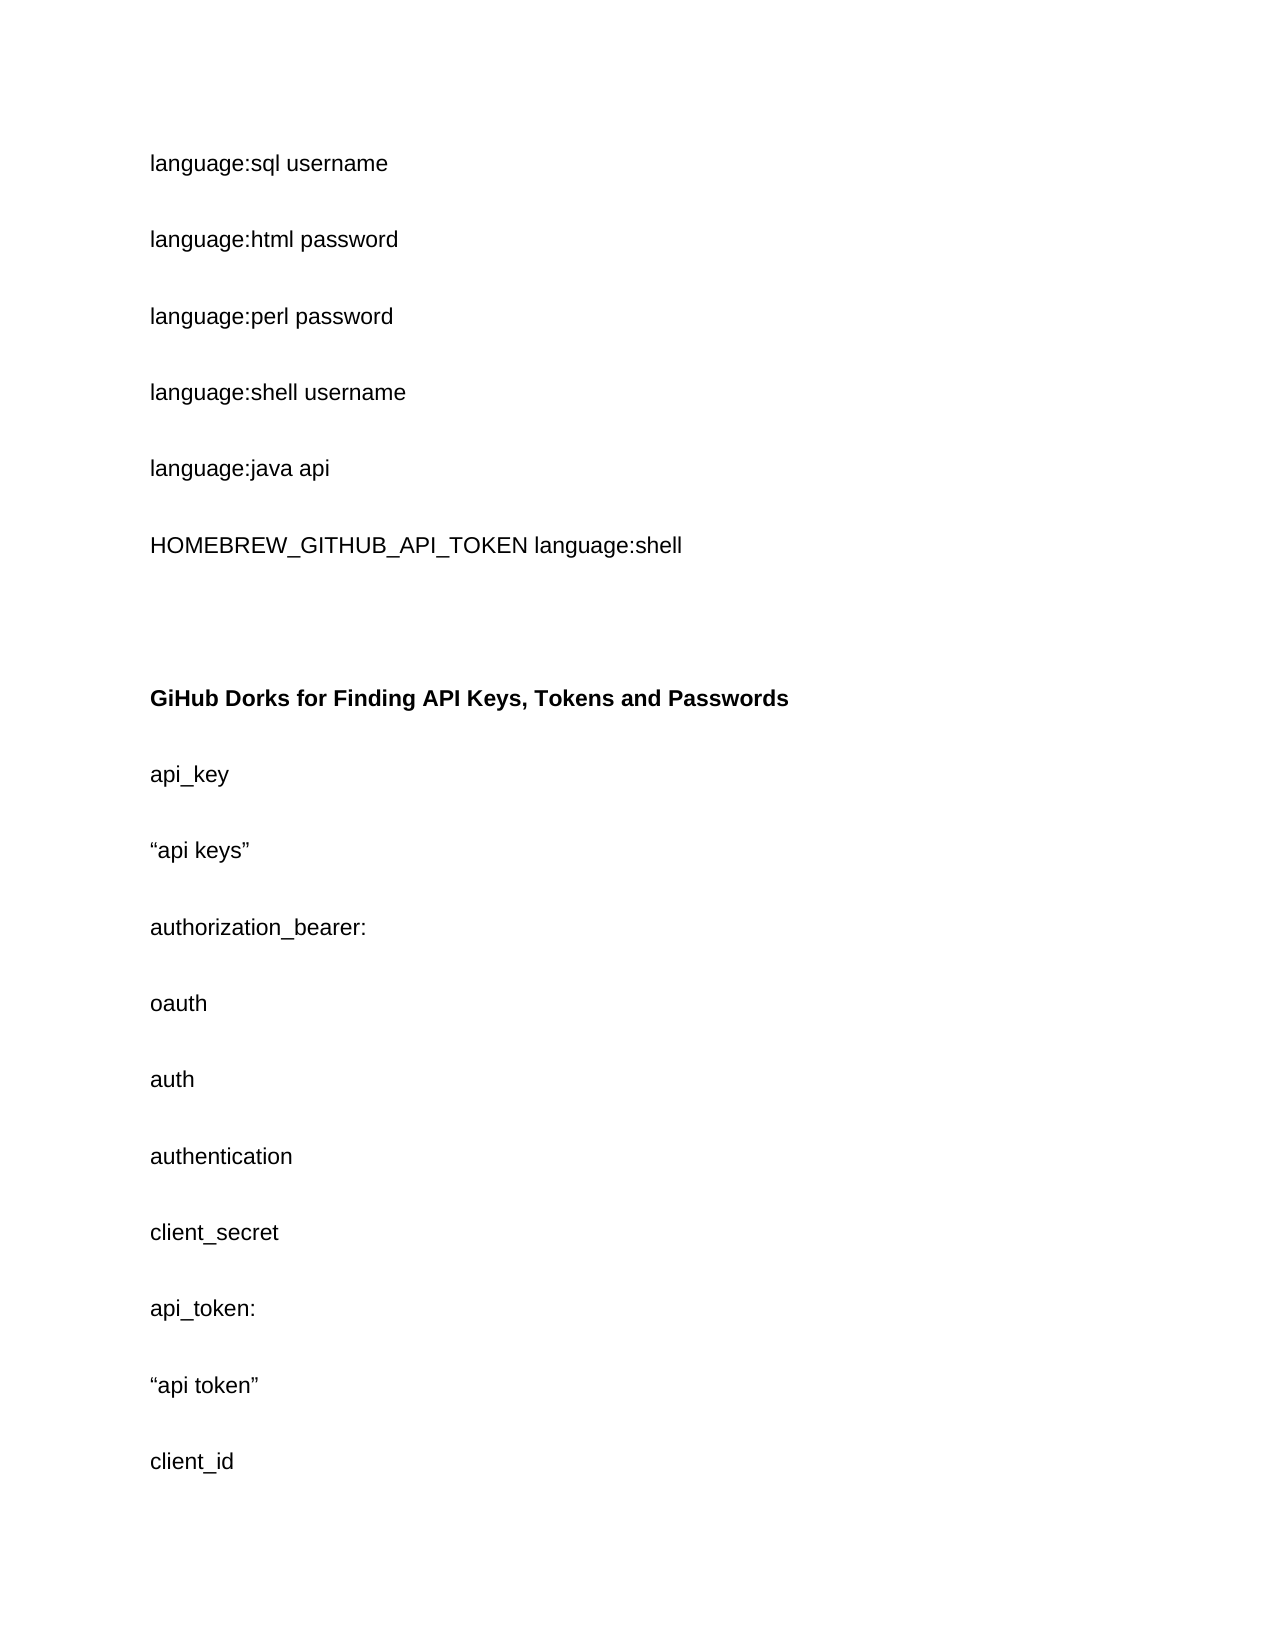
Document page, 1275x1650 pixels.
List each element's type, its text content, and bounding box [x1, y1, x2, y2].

text HOMEBREW_GITHUB_API_TOKEN language:shell [150, 532, 1125, 558]
text api_key [150, 761, 1125, 787]
text language:sql username [150, 150, 1125, 176]
text auth [150, 1066, 1125, 1093]
text “api token” [150, 1372, 1125, 1398]
text language:html password [150, 226, 1125, 253]
text client_secret [150, 1219, 1125, 1245]
text oauth [150, 990, 1125, 1016]
text client_id [150, 1448, 1125, 1474]
text language:perl password [150, 303, 1125, 329]
text language:java api [150, 455, 1125, 482]
text GiHub Dorks for Finding API Keys, Tokens and Passwords [150, 684, 1125, 711]
text authentication [150, 1143, 1125, 1169]
text language:shell username [150, 379, 1125, 405]
text “api keys” [150, 837, 1125, 863]
text authorization_bearer: [150, 913, 1125, 940]
text api_token: [150, 1295, 1125, 1322]
